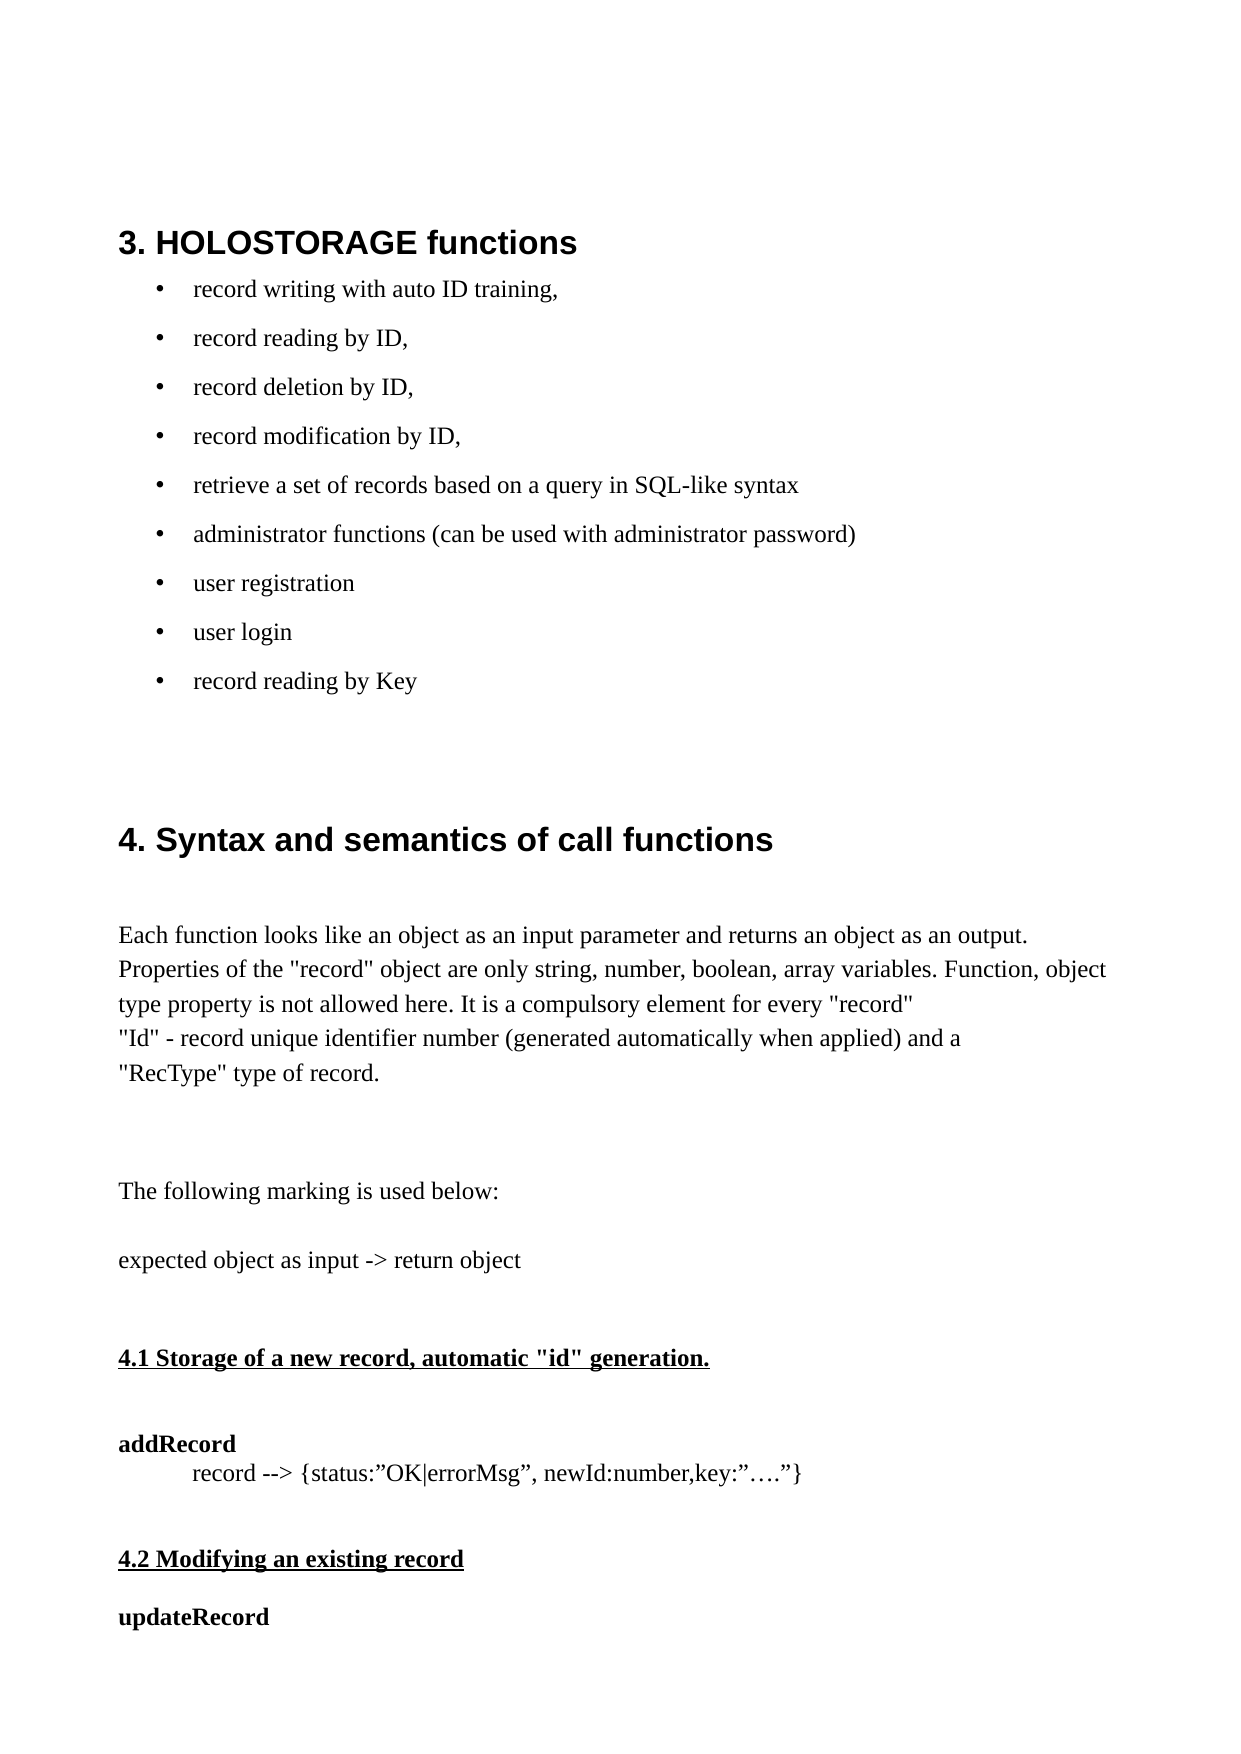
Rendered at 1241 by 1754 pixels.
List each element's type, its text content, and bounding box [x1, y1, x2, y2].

text addRecord [118, 1429, 1122, 1458]
list record modification by ID, [156, 421, 1122, 449]
list record reading by ID, [156, 323, 1122, 351]
text record --> {status:”OK|errorMsg”, newId:number,key:”….”} [118, 1458, 1122, 1487]
text 4.2 Modifying an existing record [118, 1544, 1122, 1573]
list record deletion by ID, [156, 372, 1122, 401]
subtitle 3. HOLOSTORAGE functions [118, 222, 1122, 261]
text The following marking is used below: expected object as input -> return object [118, 1141, 1122, 1273]
list user registration [156, 568, 1122, 597]
text updateRecord [118, 1602, 1122, 1630]
text Each function looks like an object as an input parameter and returns an object as an output. Properties of the "record" object are only string, number, boolean, array variables. Function, object type property is not allowed here. It is a compulsory element for every "record" "Id" - record unique identifier number (generated automatically when applied) and a "RecType" type of record. [118, 920, 1122, 1121]
list record reading by Key [156, 666, 1122, 729]
list user login [156, 617, 1122, 646]
list record writing with auto ID training, [156, 274, 1122, 302]
list administrator functions (can be used with administrator password) [156, 519, 1122, 548]
list retrieve a set of records based on a query in SQL-like syntax [156, 470, 1122, 499]
text 4.1 Storage of a new record, automatic "id" generation. [118, 1343, 1122, 1372]
subtitle 4. Syntax and semantics of call functions [118, 819, 1122, 858]
